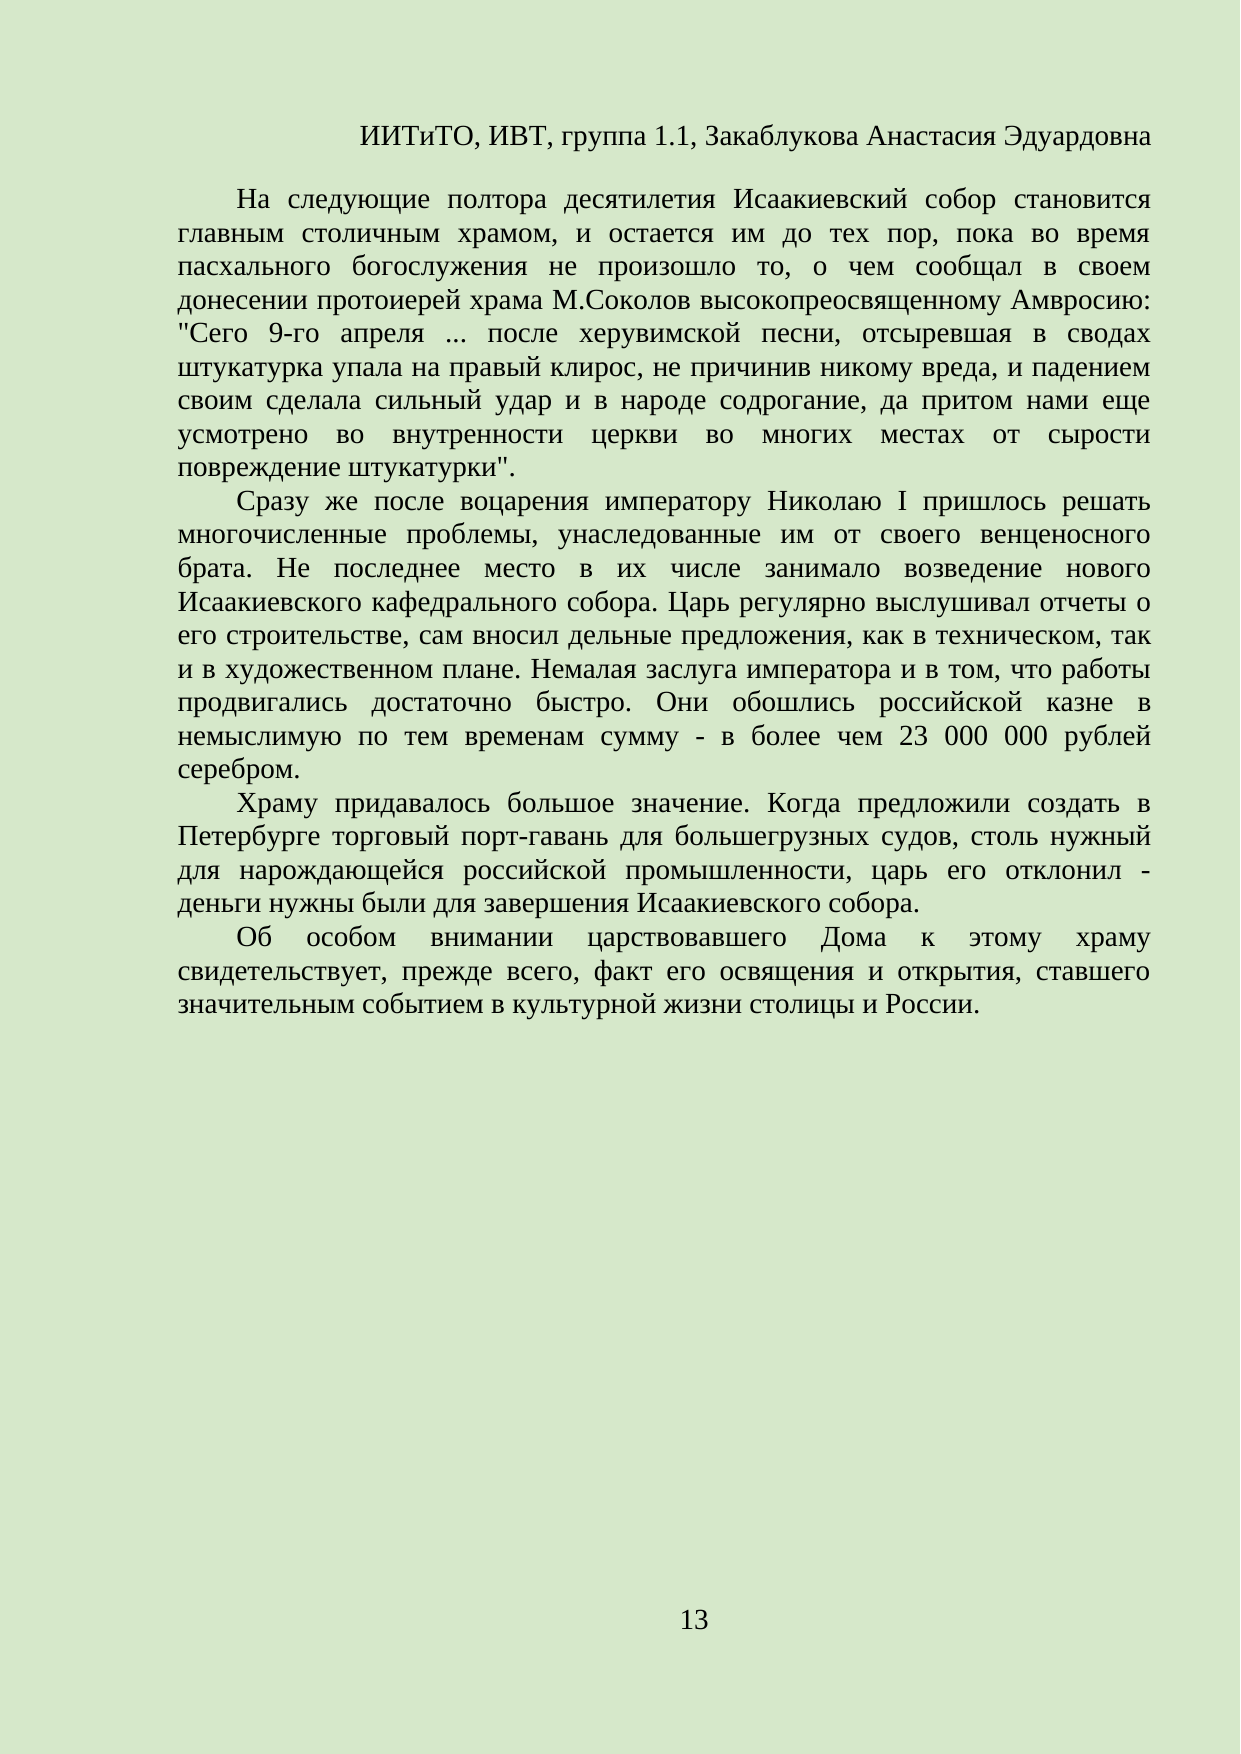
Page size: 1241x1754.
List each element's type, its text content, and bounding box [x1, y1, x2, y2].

text Храму придавалось большое значение. Когда предложили создать в Петербурге торговый порт-гавань для большегрузных судов, столь нужный для нарождающейся российской промышленности, царь его отклонил - деньги нужны были для завершения Исаакиевского собора. [177, 785, 1152, 919]
text Сразу же после воцарения императору Николаю I пришлось решать многочисленные проблемы, унаследованные им от своего венценосного брата. Не последнее место в их числе занимало возведение нового Исаакиевского кафедрального собора. Царь регулярно выслушивал отчеты о его строительстве, сам вносил дельные предложения, как в техническом, так и в художественном плане. Немалая заслуга императора и в том, что работы продвигались достаточно быстро. Они обошлись российской казне в немыслимую по тем временам сумму - в более чем 23 000 000 рублей серебром. [177, 483, 1152, 785]
text На следующие полтора десятилетия Исаакиевский собор становится главным столичным храмом, и остается им до тех пор, пока во время пасхального богослужения не произошло то, о чем сообщал в своем донесении протоиерей храма М.Соколов высокопреосвященному Амвросию: "Сего 9-го апреля ... после херувимской песни, отсыревшая в сводах штукатурка упала на правый клирос, не причинив никому вреда, и падением своим сделала сильный удар и в народе содрогание, да притом нами еще усмотрено во внутренности церкви во многих местах от сырости повреждение штукатурки". [177, 181, 1152, 483]
text Об особом внимании царствовавшего Дома к этому храму свидетельствует, прежде всего, факт его освящения и открытия, ставшего значительным событием в культурной жизни столицы и России. [177, 919, 1152, 1020]
